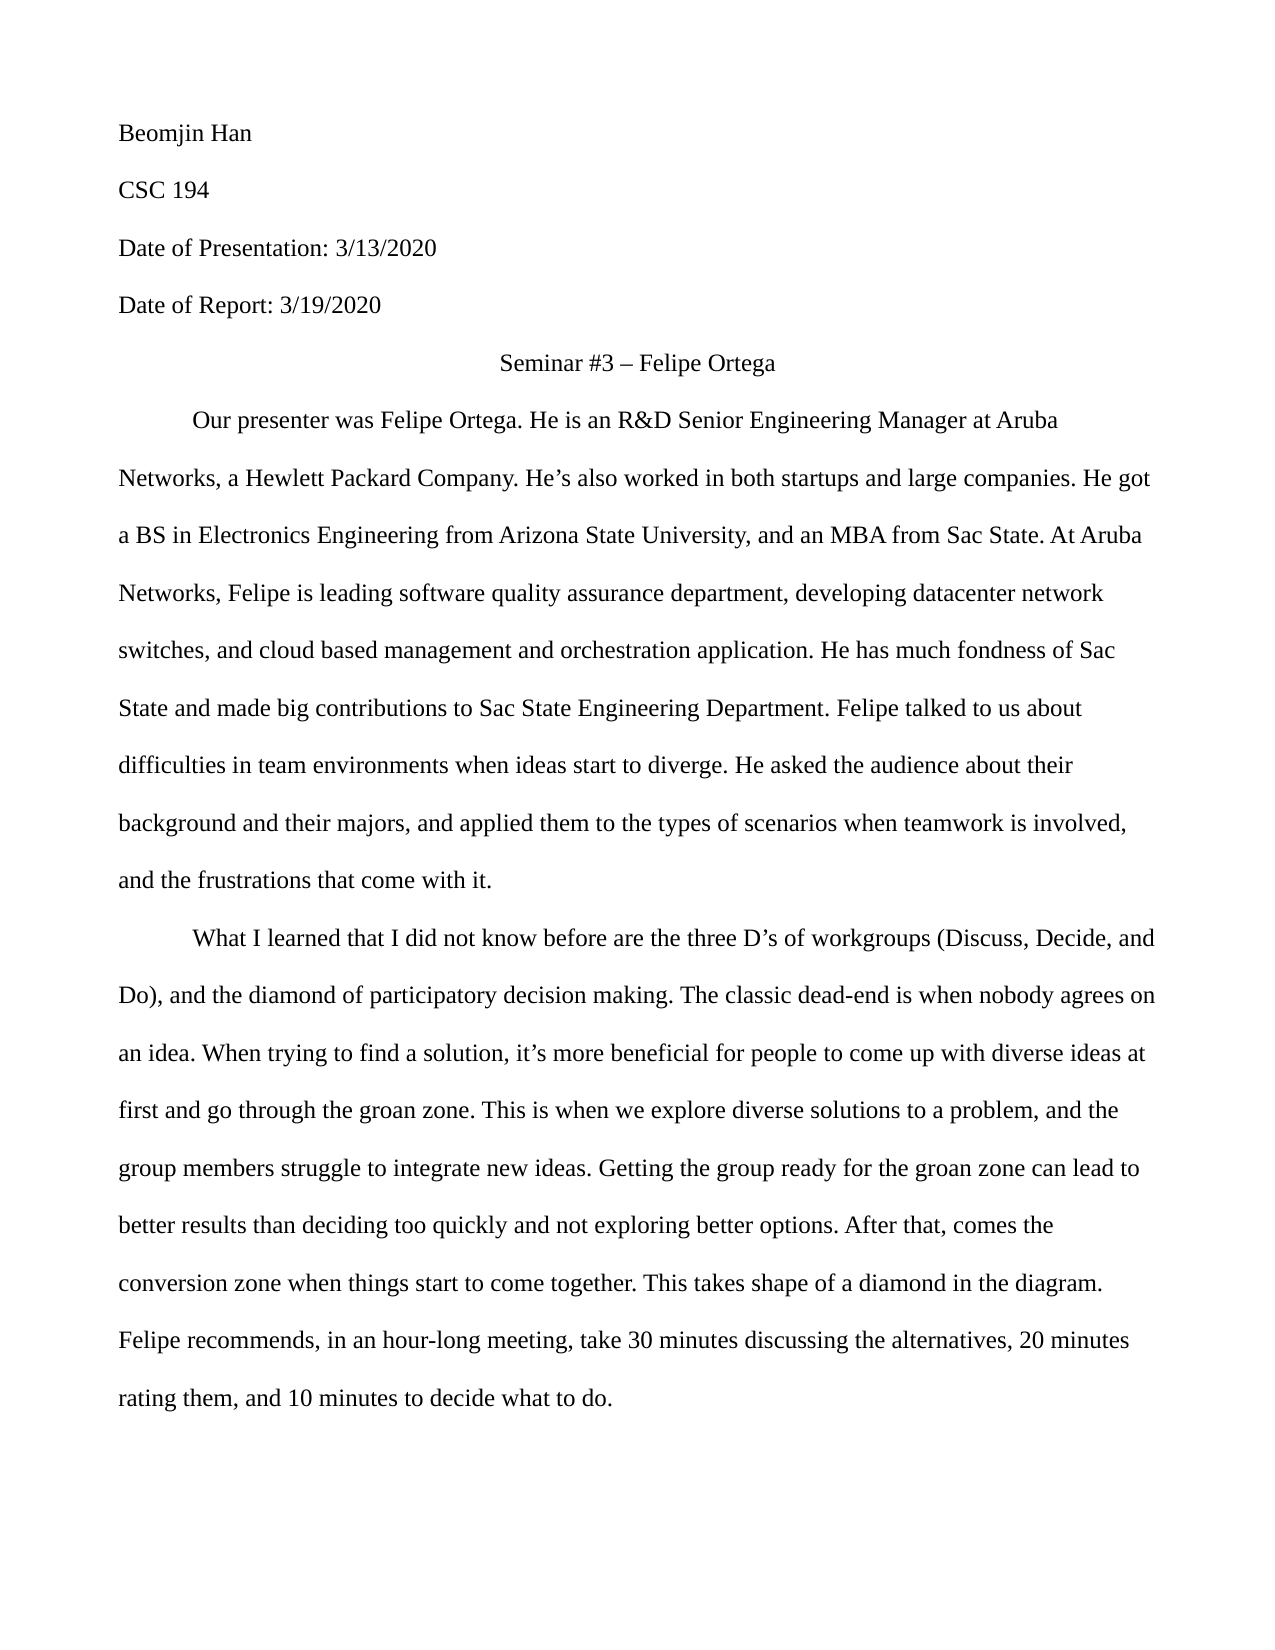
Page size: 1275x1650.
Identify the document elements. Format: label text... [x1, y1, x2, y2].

text What I learned that I did not know before are the three D’s of workgroups (Discuss, Decide, and Do), and the diamond of participatory decision making. The classic dead-end is when nobody agrees on an idea. When trying to find a solution, it’s more beneficial for people to come up with diverse ideas at first and go through the groan zone. This is when we explore diverse solutions to a problem, and the group members struggle to integrate new ideas. Getting the group ready for the groan zone can lead to better results than deciding too quickly and not exploring better options. After that, comes the conversion zone when things start to come together. This takes shape of a diamond in the diagram. Felipe recommends, in an hour-long meeting, take 30 minutes discussing the alternatives, 20 minutes rating them, and 10 minutes to decide what to do. [118, 923, 1157, 1412]
text Date of Presentation: 3/13/2020 [118, 233, 1157, 262]
text Seminar #3 – Felipe Ortega [118, 348, 1157, 377]
text CSC 194 [118, 176, 1157, 204]
text Date of Report: 3/19/2020 [118, 291, 1157, 319]
text Our presenter was Felipe Ortega. He is an R&D Senior Engineering Manager at Aruba Networks, a Hewlett Packard Company. He’s also worked in both startups and large companies. He got a BS in Electronics Engineering from Arizona State University, and an MBA from Sac State. At Aruba Networks, Felipe is leading software quality assurance department, developing datacenter network switches, and cloud based management and orchestration application. He has much fondness of Sac State and made big contributions to Sac State Engineering Department. Felipe talked to us about difficulties in team environments when ideas start to diverge. He asked the audience about their background and their majors, and applied them to the types of scenarios when teamwork is involved, and the frustrations that come with it. [118, 406, 1157, 894]
text Beomjin Han [118, 118, 1157, 147]
